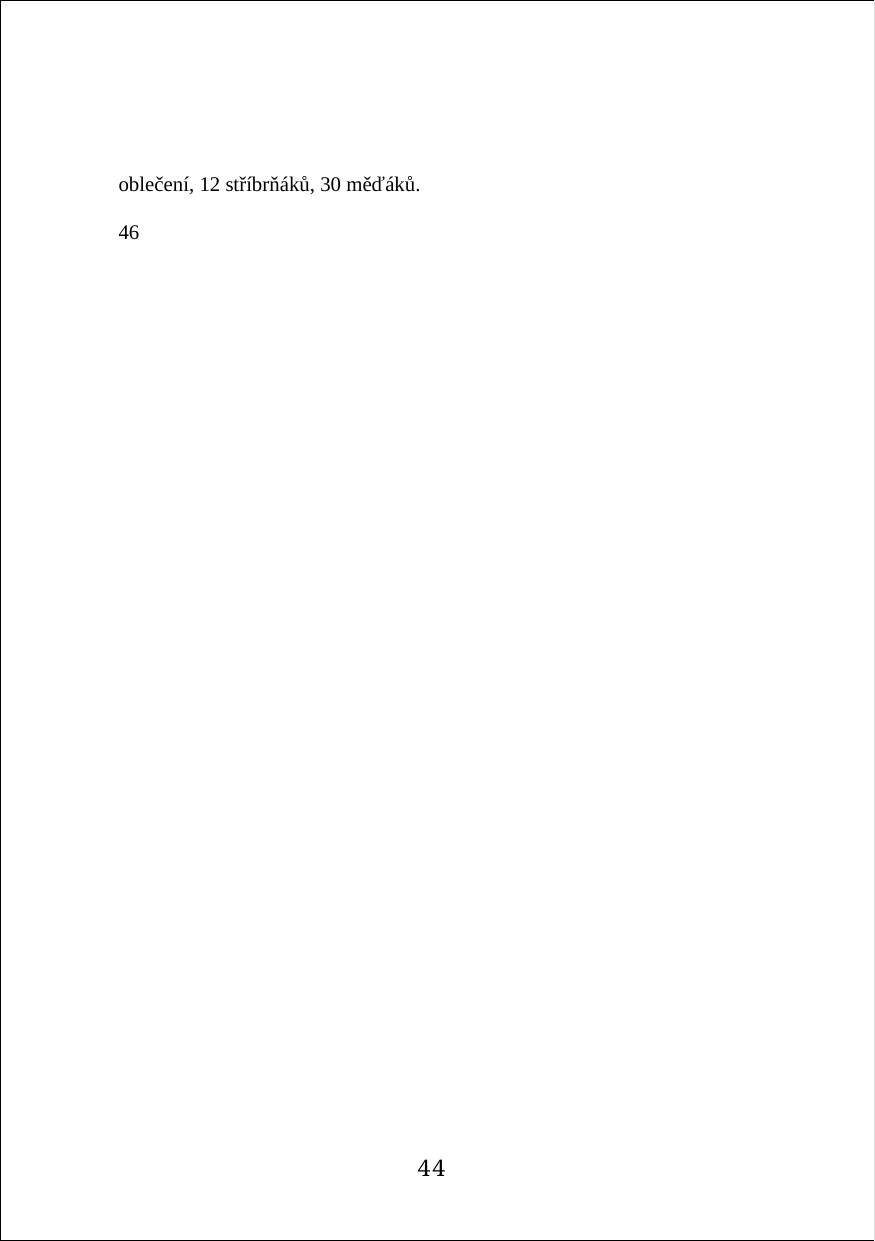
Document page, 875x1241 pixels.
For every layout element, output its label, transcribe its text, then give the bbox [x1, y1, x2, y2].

text oblečení, 12 stříbrňáků, 30 měďáků. 46 [118, 172, 756, 292]
